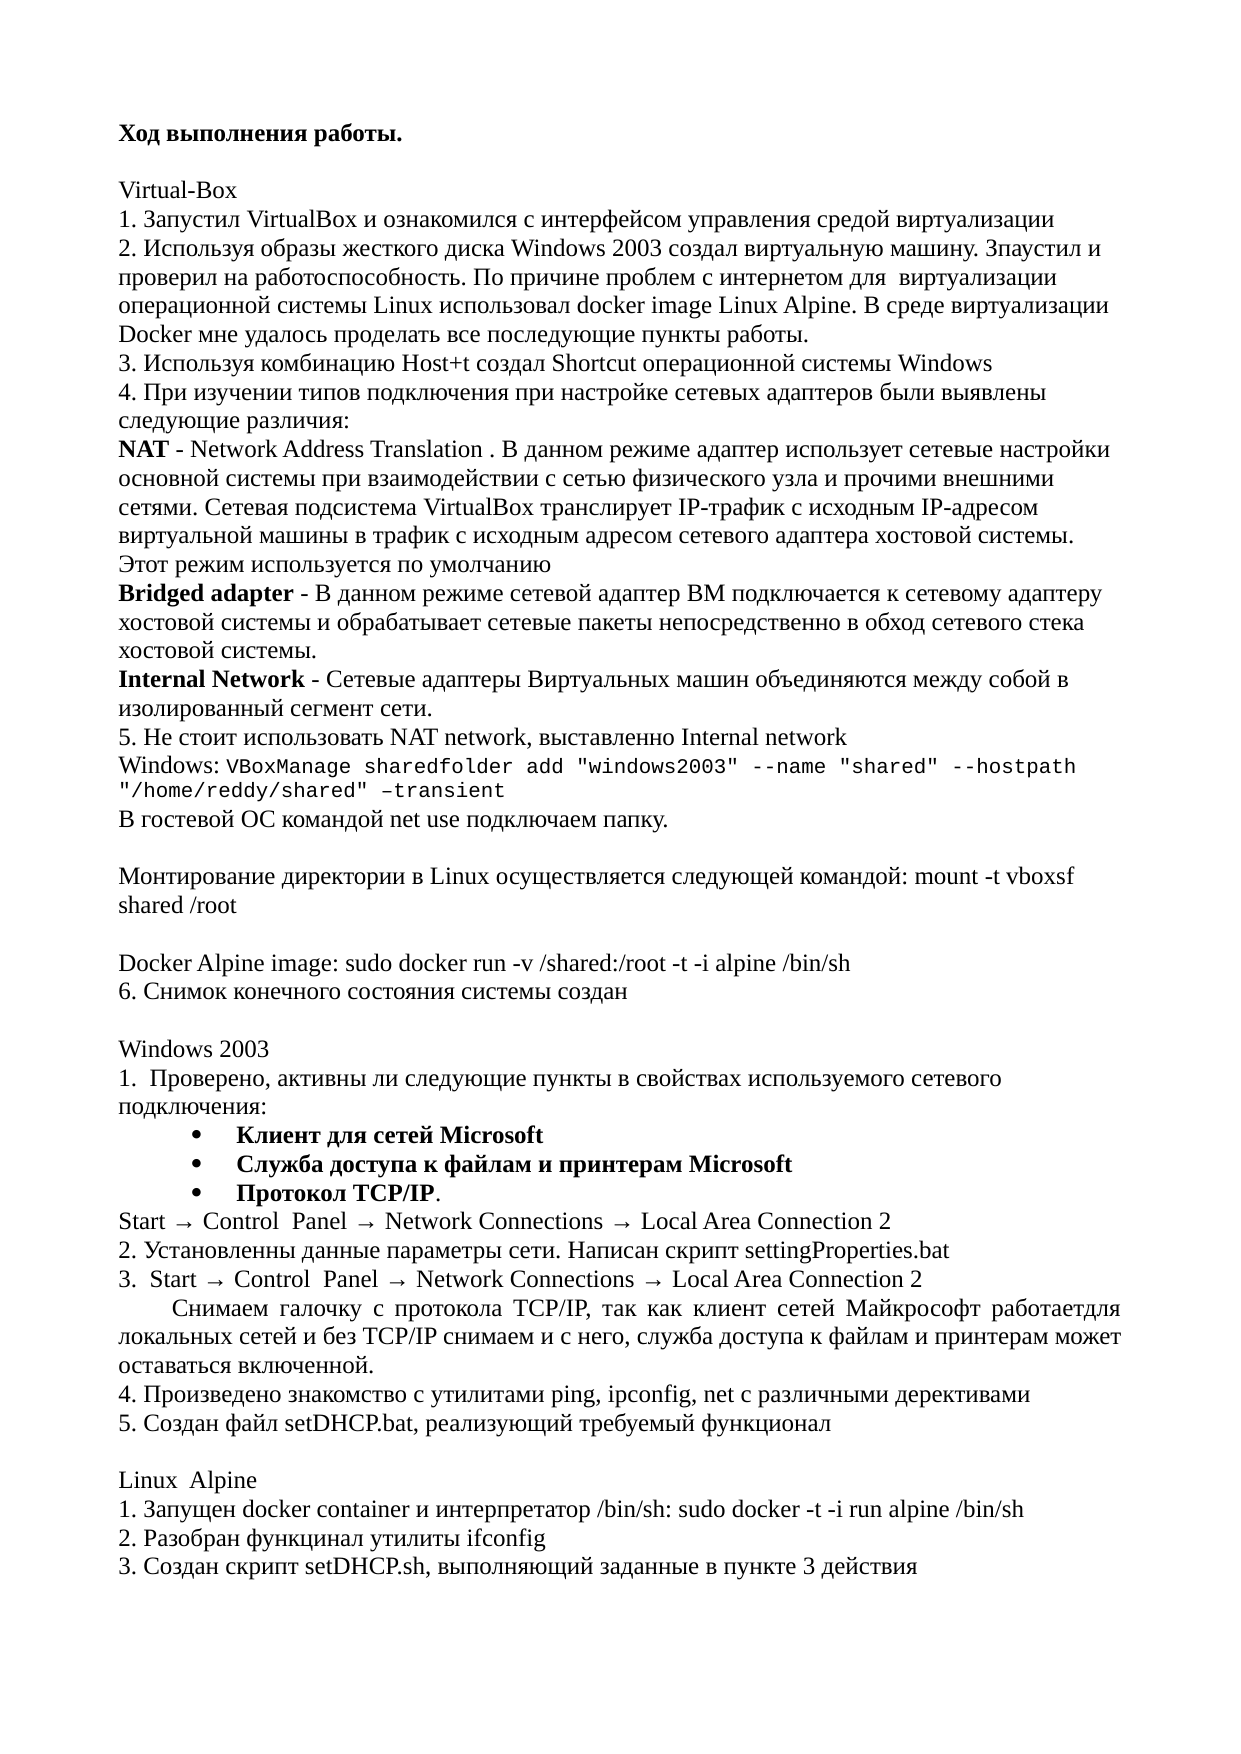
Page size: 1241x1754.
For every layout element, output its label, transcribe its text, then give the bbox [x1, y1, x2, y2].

list 3. Start → Control Panel → Network Connections → Local Area Connection 2 [118, 1264, 1122, 1293]
text NAT - Network Address Translation . В данном режиме адаптер использует сетевые настройки основной системы при взаимодействии с сетью физического узла и прочими внешними сетями. Сетевая подсистема VirtualBox транслирует IP-трафик с исходным IP-адресом виртуальной машины в трафик с исходным адресом сетевого адаптера хостовой системы. Этот режим используется по умолчанию [118, 434, 1122, 578]
text Монтирование директории в Linux осуществляется следующей командой: mount -t vboxsf shared /root [118, 861, 1122, 919]
text 4. При изучении типов подключения при настройке сетевых адаптеров были выявлены следующие различия: [118, 377, 1122, 434]
text Bridged adapter - В данном режиме сетевой адаптер ВМ подключается к сетевому адаптеру хостовой системы и обрабатывает сетевые пакеты непосредственно в обход сетевого стека хостовой системы. [118, 578, 1122, 664]
list 4. Произведено знакомство с утилитами ping, ipconfig, net с различными дерективами [118, 1379, 1122, 1408]
text Virtual-Box [118, 176, 1122, 204]
text Windows 2003 [118, 1034, 1122, 1063]
list Снимаем галочку с протокола TCP/IP, так как клиент сетей Майкрософт работаетдля локальных сетей и без TCP/IP снимаем и с него, служба доступа к файлам и принтерам может оставаться включенной. [118, 1293, 1122, 1379]
list 1. Запущен docker container и интерпретатор /bin/sh: sudo docker -t -i run alpine /bin/sh [118, 1494, 1122, 1523]
list Start → Control Panel → Network Connections → Local Area Connection 2 [118, 1206, 1122, 1235]
text Internal Network - Сетевые адаптеры Виртуальных машин объединяются между собой в изолированный сегмент сети. [118, 664, 1122, 722]
list Linux Alpine [118, 1465, 1122, 1494]
list Служба доступа к файлам и принтерам Microsoft [192, 1149, 1122, 1178]
text Docker Alpine image: sudo docker run -v /shared:/root -t -i alpine /bin/sh [118, 948, 1122, 976]
text 5. Не стоит использовать NAT network, выставленно Internal network [118, 722, 1122, 751]
list 2. Установленны данные параметры сети. Написан скрипт settingProperties.bat [118, 1235, 1122, 1264]
text Windows: VBoxManage sharedfolder add "windows2003" --name "shared" --hostpath "/home/reddy/shared" –transient [118, 751, 1122, 804]
list Протокол TCP/IP. [192, 1178, 1122, 1206]
text 3. Используя комбинацию Host+t создал Shortcut операционной системы Windows [118, 348, 1122, 377]
list 5. Создан файл setDHCP.bat, реализующий требуемый функционал [118, 1408, 1122, 1436]
text 2. Используя образы жесткого диска Windows 2003 создал виртуальную машину. Зпаустил и проверил на работоспособность. По причине проблем с интернетом для виртуализации операционной системы Linux использовал docker image Linux Alpine. В среде виртуализации Docker мне удалось проделать все последующие пункты работы. [118, 233, 1122, 348]
list Клиент для сетей Microsoft [192, 1120, 1122, 1149]
text 1. Запустил VirtualBox и ознакомился с интерфейсом управления средой виртуализации [118, 204, 1122, 233]
list 2. Разобран функцинал утилиты ifconfig [118, 1523, 1122, 1551]
text Ход выполнения работы. [118, 118, 1122, 147]
list 3. Создан скрипт setDHCP.sh, выполняющий заданные в пункте 3 действия [118, 1551, 1122, 1580]
text 1. Проверено, активны ли следующие пункты в свойствах используемого сетевого подключения: [118, 1063, 1122, 1120]
text В гостевой ОС командой net use подключаем папку. [118, 804, 1122, 833]
text 6. Снимок конечного состояния системы создан [118, 976, 1122, 1005]
